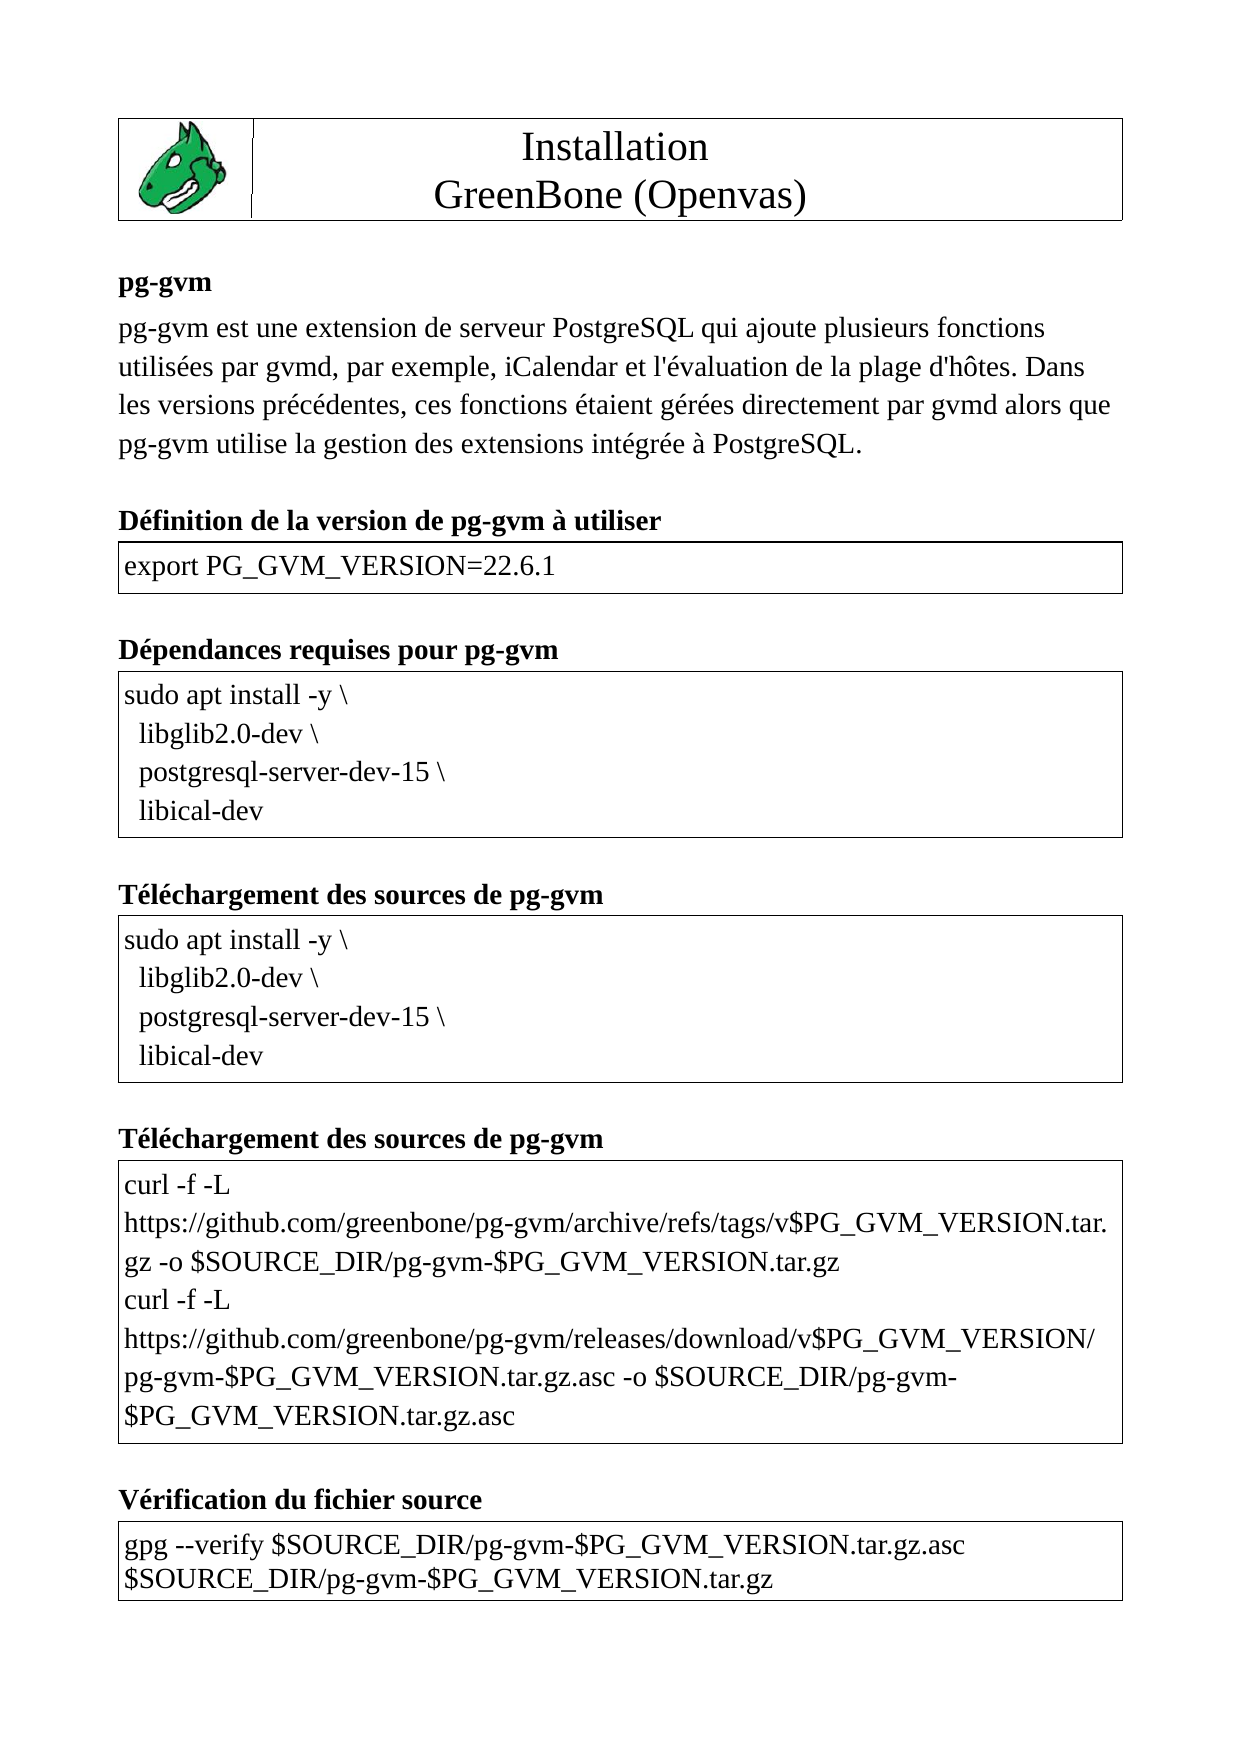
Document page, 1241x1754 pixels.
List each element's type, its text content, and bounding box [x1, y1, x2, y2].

picture [138, 121, 237, 214]
table_header curl -f -L https://github.com/greenbone/pg-gvm/archive/refs/tags/v$PG_GVM_VERSION.tar.gz -o $SOURCE_DIR/pg-gvm-$PG_GVM_VERSION.tar.gz curl -f -L https://github.com/greenbone/pg-gvm/releases/download/v$PG_GVM_VERSION/pg-gvm-$PG_GVM_VERSION.tar.gz.asc -o $SOURCE_DIR/pg-gvm-$PG_GVM_VERSION.tar.gz.asc [119, 1161, 1122, 1442]
text Téléchargement des sources de pg-gvm [118, 1122, 1122, 1155]
text Vérification du fichier source [118, 1482, 1122, 1516]
table_header export PG_GVM_VERSION=22.6.1 [119, 543, 1122, 592]
text pg-gvm est une extension de serveur PostgreSQL qui ajoute plusieurs fonctions utilisées par gvmd, par exemple, iCalendar et l'évaluation de la plage d'hôtes. Dans les versions précédentes, ces fonctions étaient gérées directement par gvmd alors que pg-gvm utilise la gestion des extensions intégrée à PostgreSQL. [118, 310, 1122, 459]
table_header sudo apt install -y \ libglib2.0-dev \ postgresql-server-dev-15 \ libical-dev [119, 916, 1122, 1082]
text Téléchargement des sources de pg-gvm [118, 877, 1122, 910]
text Dépendances requises pour pg-gvm [118, 632, 1122, 666]
text Définition de la version de pg-gvm à utiliser [118, 503, 1122, 536]
table_header gpg --verify $SOURCE_DIR/pg-gvm-$PG_GVM_VERSION.tar.gz.asc $SOURCE_DIR/pg-gvm-$PG_GVM_VERSION.tar.gz [119, 1522, 1122, 1600]
table_header sudo apt install -y \ libglib2.0-dev \ postgresql-server-dev-15 \ libical-dev [119, 672, 1122, 837]
subtitle pg-gvm [118, 264, 1122, 298]
